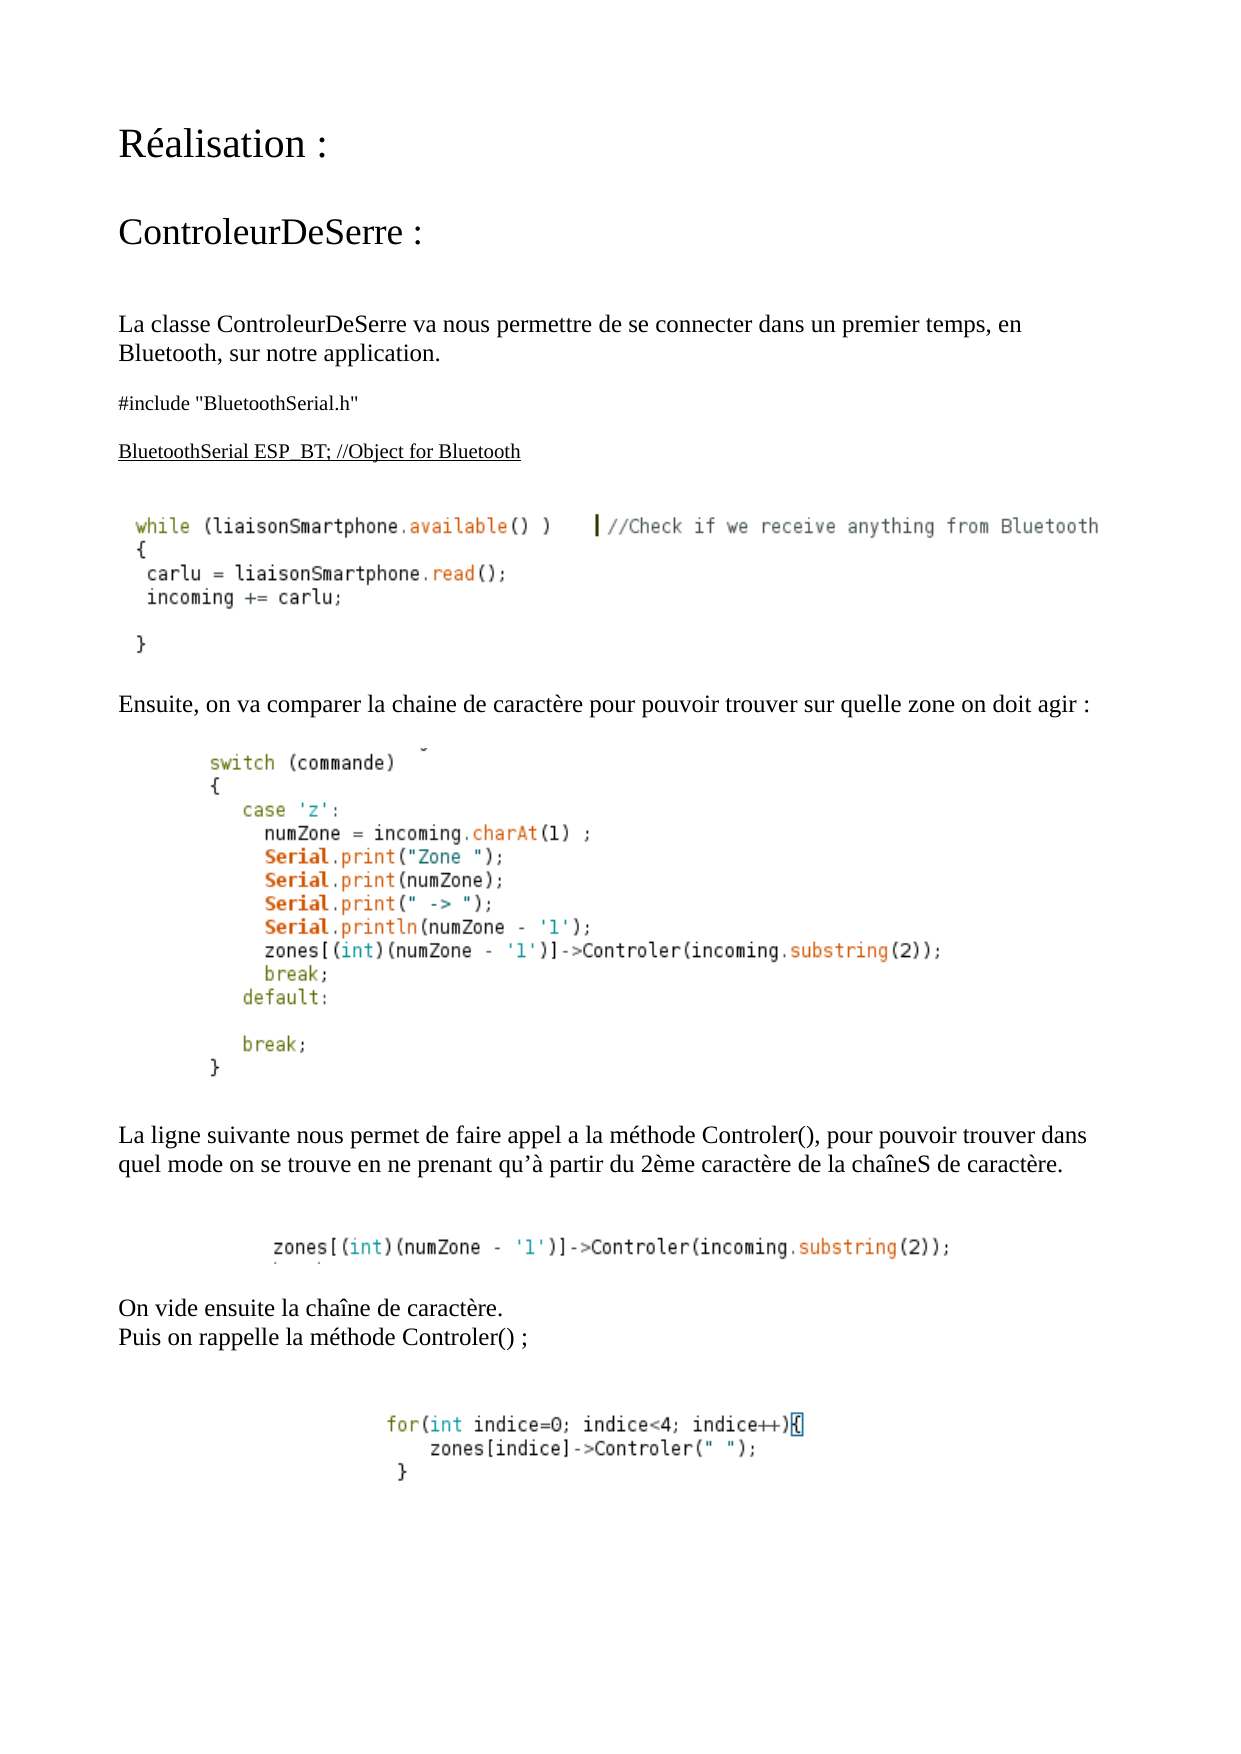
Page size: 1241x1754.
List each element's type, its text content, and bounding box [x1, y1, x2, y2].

picture [202, 748, 992, 1078]
text Réalisation : [118, 118, 1122, 166]
picture [125, 505, 1115, 661]
text #include "BluetoothSerial.h" [118, 391, 1122, 415]
text Puis on rappelle la méthode Controler() ; [118, 1322, 1122, 1350]
text Ensuite, on va comparer la chaine de caractère pour pouvoir trouver sur quelle zone on doit agir : [118, 689, 1122, 718]
picture [380, 1400, 860, 1500]
text BluetoothSerial ESP_BT; //Object for Bluetooth [118, 439, 1122, 463]
text La ligne suivante nous permet de faire appel a la méthode Controler(), pour pouvoir trouver dans quel mode on se trouve en ne prenant qu’à partir du 2ème caractère de la chaîneS de caractère. [118, 1120, 1122, 1178]
picture [270, 1235, 970, 1264]
text On vide ensuite la chaîne de caractère. [118, 1293, 1122, 1322]
text ControleurDeSerre : [118, 209, 1122, 252]
text La classe ControleurDeSerre va nous permettre de se connecter dans un premier temps, en Bluetooth, sur notre application. [118, 309, 1122, 367]
